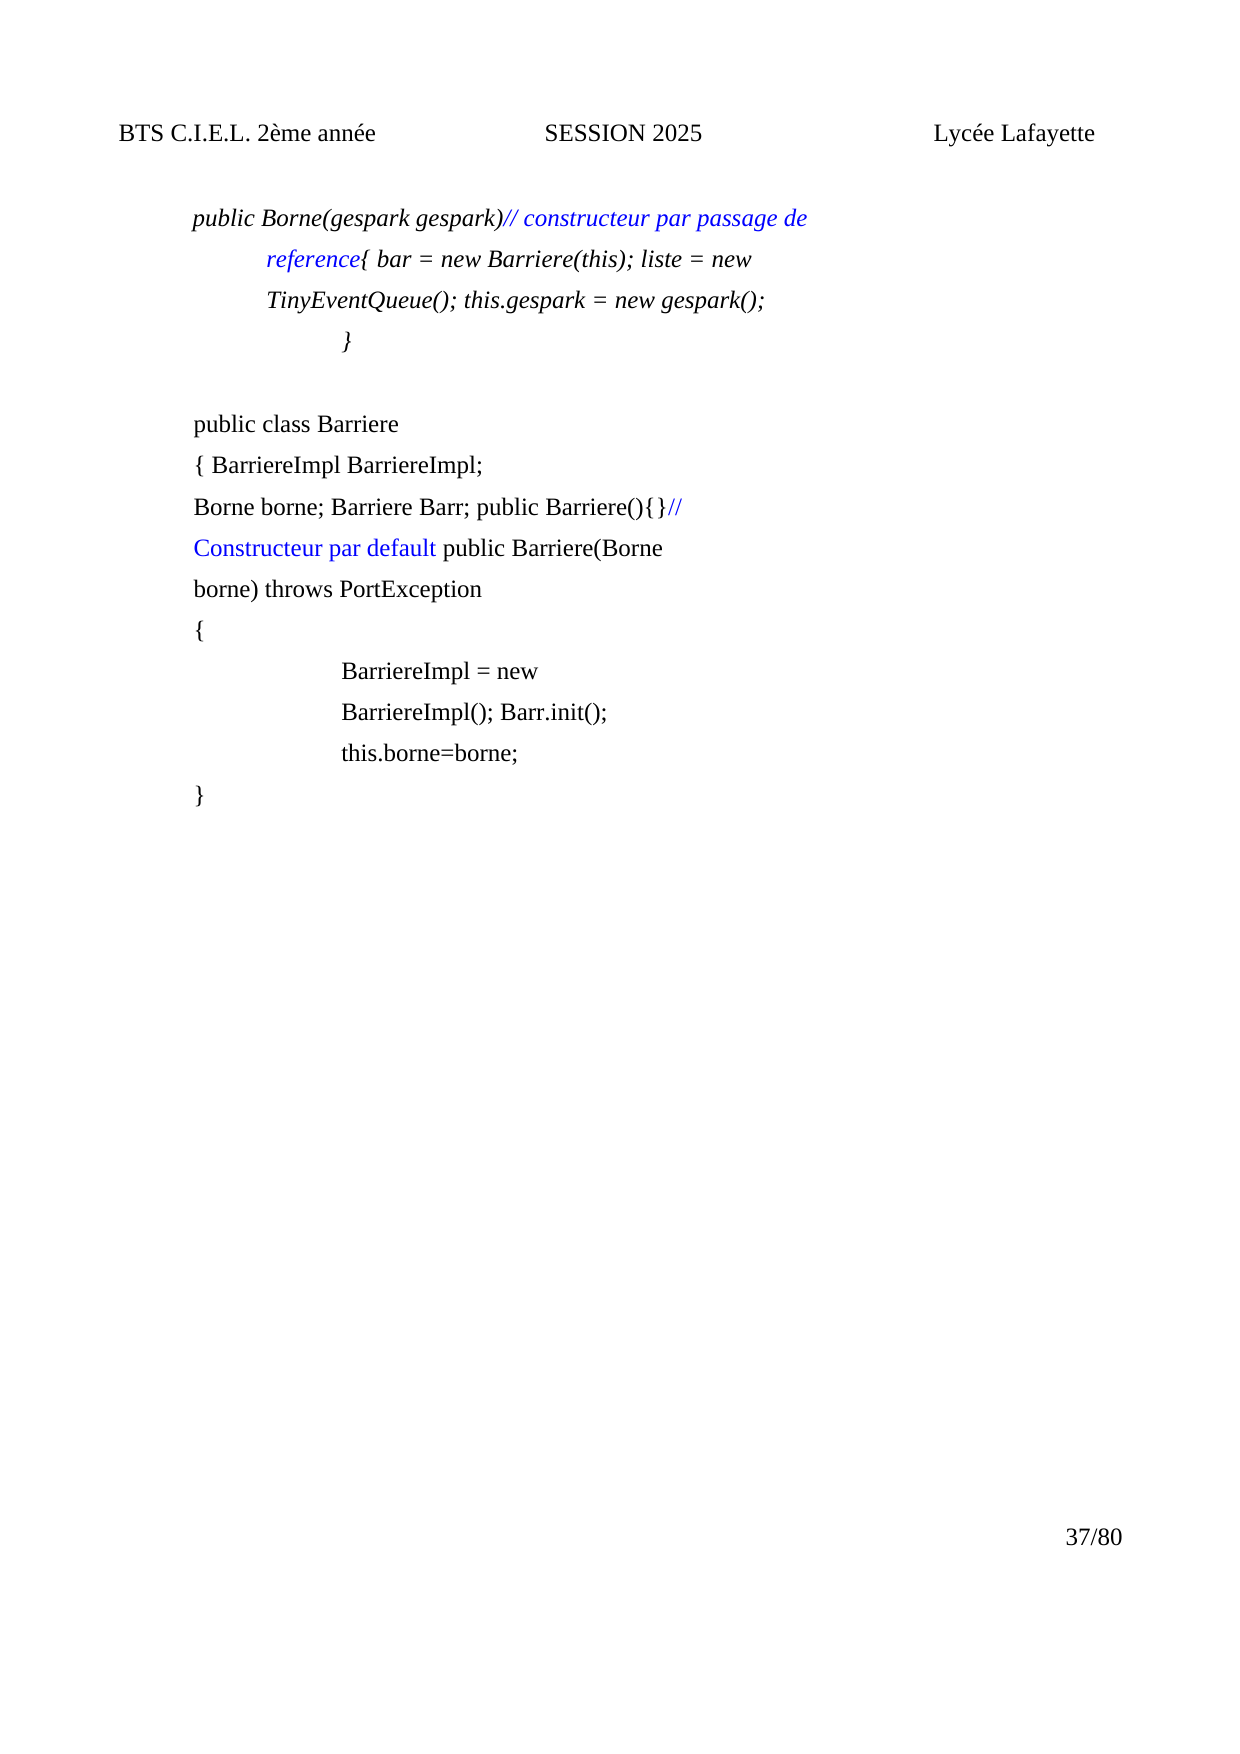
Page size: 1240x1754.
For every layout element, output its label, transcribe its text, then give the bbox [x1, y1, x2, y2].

text public class Barriere { BarriereImpl BarriereImpl; [193, 409, 544, 479]
text } [193, 780, 1121, 808]
text { [193, 615, 1121, 644]
text public Borne(gespark gespark)// constructeur par passage de reference{ bar = new Barriere(this); liste = new TinyEventQueue(); this.gespark = new gespark(); [192, 203, 917, 314]
text } [341, 326, 1122, 355]
text BarriereImpl = new BarriereImpl(); Barr.init(); this.borne=borne; [341, 656, 695, 767]
text Borne borne; Barriere Barr; public Barriere(){}// Constructeur par default public Barriere(Borne borne) throws PortException [193, 492, 706, 602]
